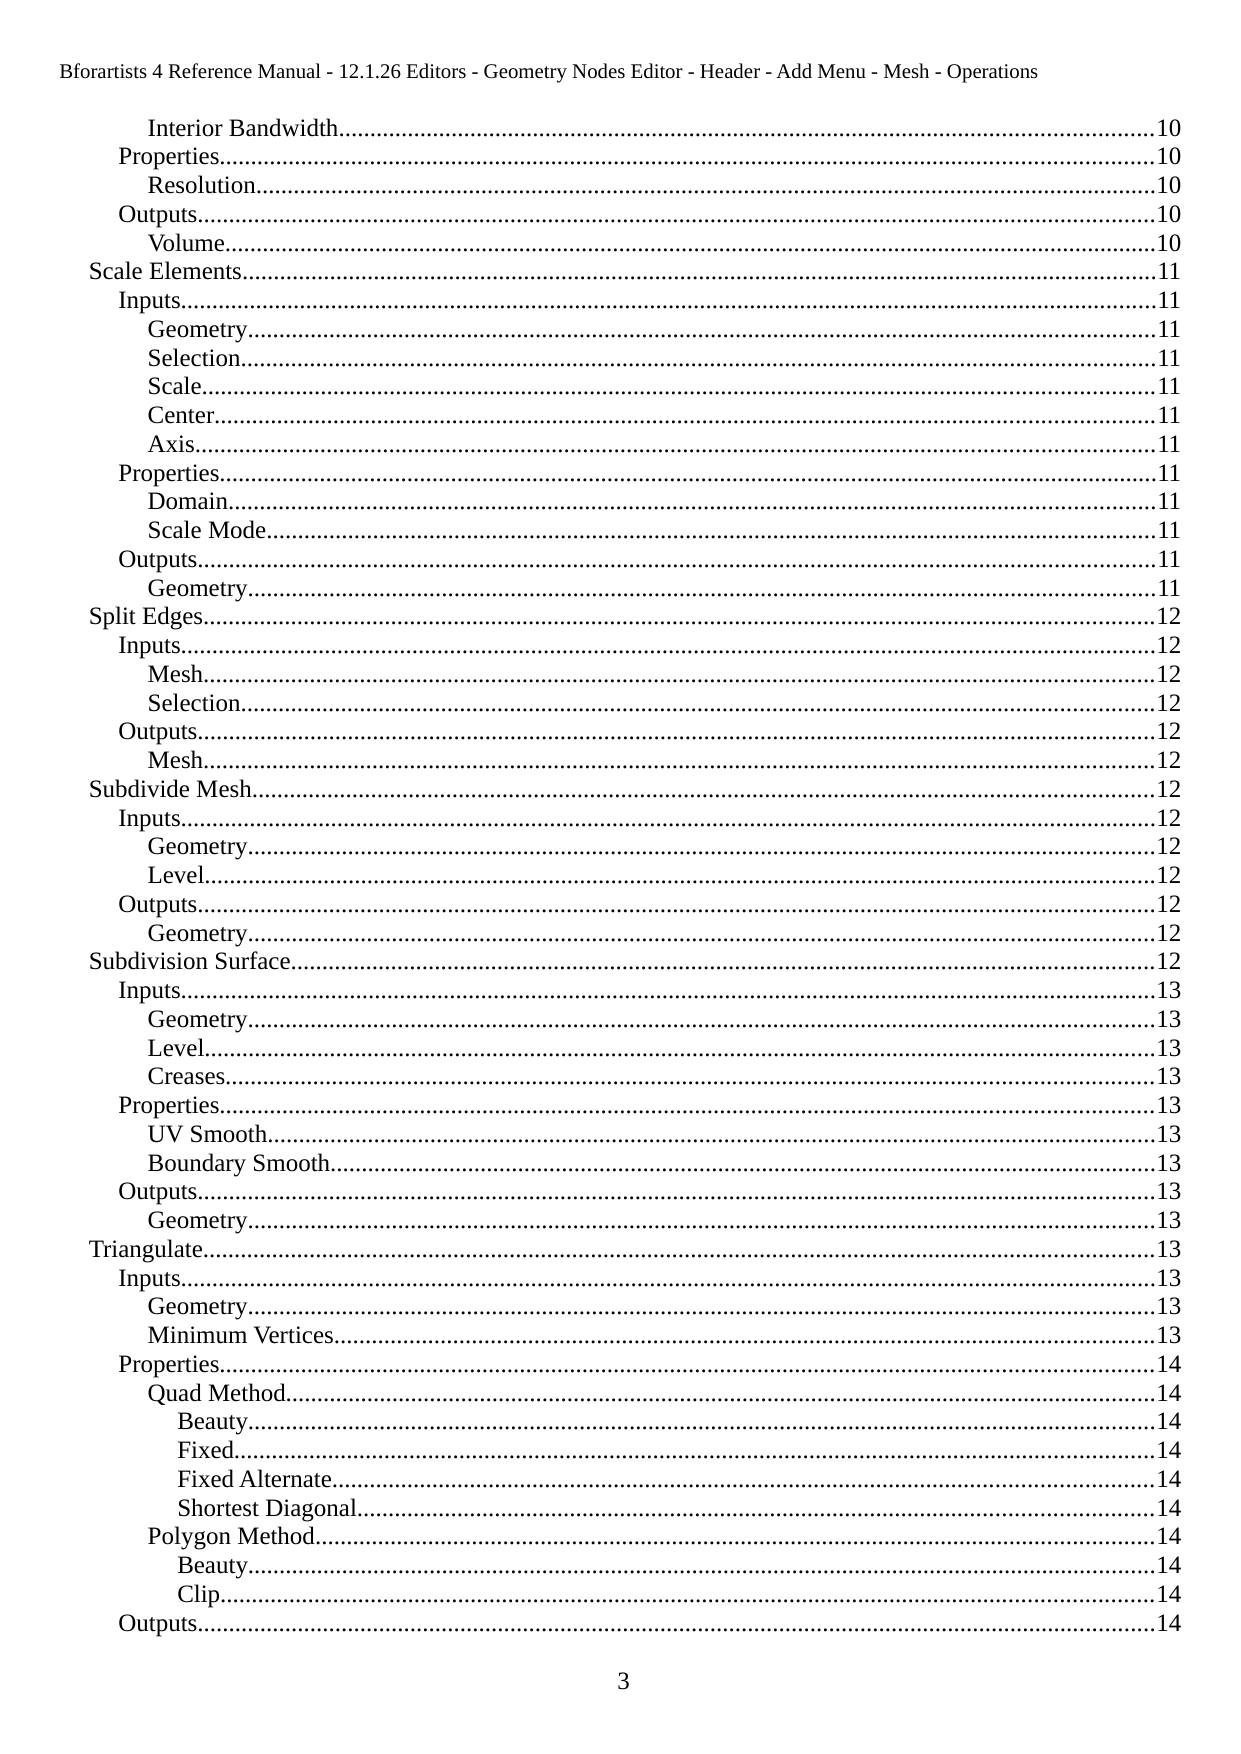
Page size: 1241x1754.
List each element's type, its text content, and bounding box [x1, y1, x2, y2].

text Geometry 12 [147, 918, 1181, 946]
text Axis 11 [147, 429, 1181, 458]
text Geometry 12 [147, 831, 1181, 860]
text Mesh 12 [147, 659, 1181, 688]
text Inputs 13 [118, 975, 1181, 1004]
text Polygon Method 14 [147, 1521, 1181, 1550]
text Scale 11 [147, 371, 1181, 400]
text Beauty 14 [177, 1550, 1181, 1579]
text Triangulate 13 [88, 1234, 1181, 1263]
text Subdivide Mesh 12 [88, 774, 1181, 803]
text Fixed Alternate 14 [177, 1464, 1181, 1493]
text Beauty 14 [177, 1406, 1181, 1435]
text Split Edges 12 [88, 601, 1181, 630]
text Geometry 13 [147, 1291, 1181, 1320]
text Inputs 13 [118, 1263, 1181, 1291]
text Inputs 12 [118, 630, 1181, 659]
text Geometry 11 [147, 314, 1181, 343]
text Properties 11 [118, 458, 1181, 486]
text Outputs 12 [118, 889, 1181, 918]
text Interior Bandwidth 10 [147, 113, 1181, 141]
text Domain 11 [147, 486, 1181, 515]
text Geometry 13 [147, 1004, 1181, 1033]
text Properties 14 [118, 1349, 1181, 1378]
text Minimum Vertices 13 [147, 1320, 1181, 1349]
text Clip 14 [177, 1579, 1181, 1608]
text Resolution 10 [147, 170, 1181, 199]
text Volume 10 [147, 228, 1181, 256]
text Mesh 12 [147, 745, 1181, 774]
text Level 12 [147, 860, 1181, 889]
text Scale Elements 11 [88, 256, 1181, 285]
text Shortest Diagonal 14 [177, 1493, 1181, 1521]
text Outputs 10 [118, 199, 1181, 228]
text UV Smooth 13 [147, 1119, 1181, 1148]
text Selection 11 [147, 343, 1181, 371]
text Geometry 11 [147, 573, 1181, 601]
text Selection 12 [147, 688, 1181, 716]
text Outputs 13 [118, 1176, 1181, 1205]
text Subdivision Surface 12 [88, 946, 1181, 975]
text Scale Mode 11 [147, 515, 1181, 544]
text Geometry 13 [147, 1205, 1181, 1234]
text Inputs 12 [118, 803, 1181, 831]
text Outputs 14 [118, 1608, 1181, 1636]
text Properties 10 [118, 141, 1181, 170]
text Center 11 [147, 400, 1181, 429]
text Inputs 11 [118, 285, 1181, 314]
text Outputs 12 [118, 716, 1181, 745]
text Quad Method 14 [147, 1378, 1181, 1406]
text Creases 13 [147, 1061, 1181, 1090]
text Fixed 14 [177, 1435, 1181, 1464]
text Outputs 11 [118, 544, 1181, 573]
text Properties 13 [118, 1090, 1181, 1119]
text Level 13 [147, 1033, 1181, 1061]
text Boundary Smooth 13 [147, 1148, 1181, 1176]
